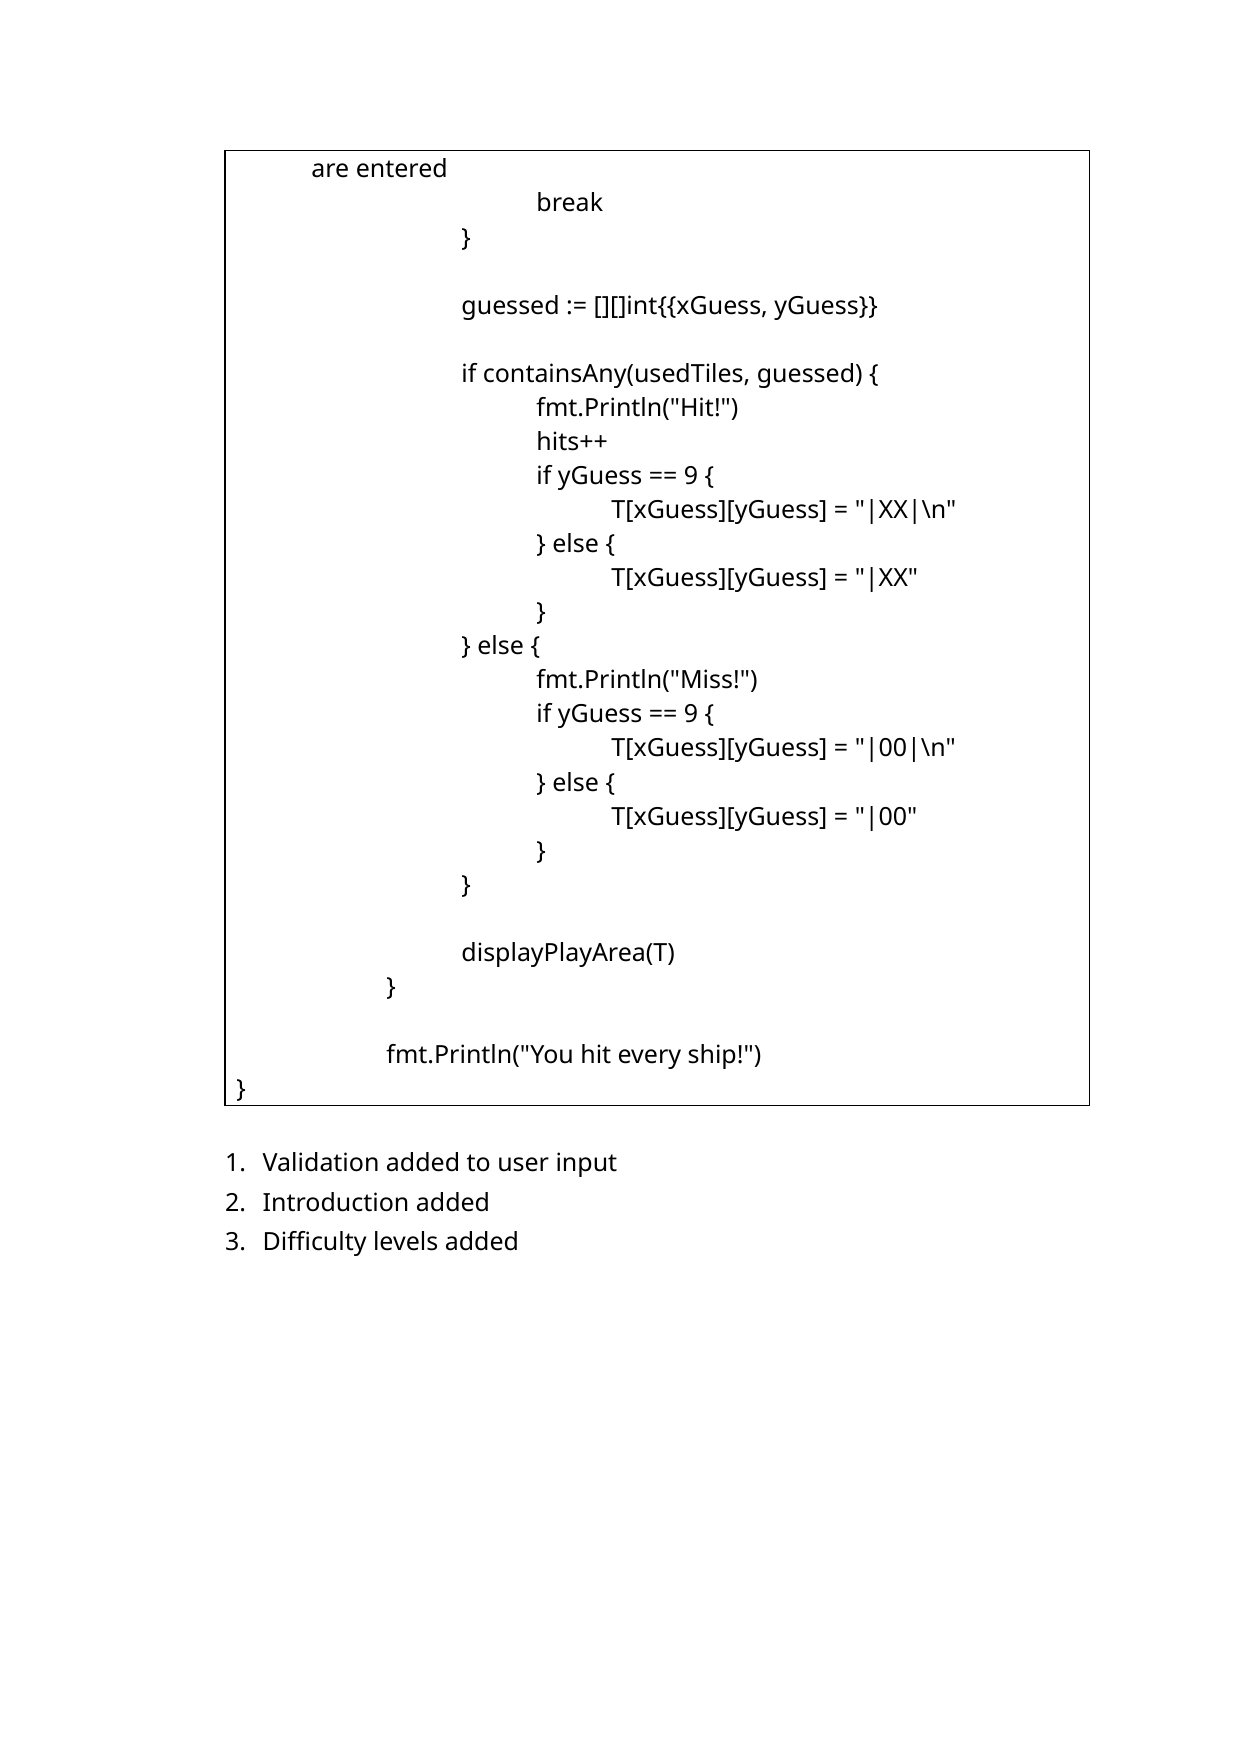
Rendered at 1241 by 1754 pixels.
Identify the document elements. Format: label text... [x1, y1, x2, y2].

list Difficulty levels added [225, 1223, 1090, 1257]
list Introduction added [225, 1184, 1090, 1218]
table_header are entered break } guessed := [][]int{{xGuess, yGuess}} if containsAny(usedTiles, guessed) { fmt.Println("Hit!") hits++ if yGuess == 9 { T[xGuess][yGuess] = "|XX|\n" } else { T[xGuess][yGuess] = "|XX" } } else { fmt.Println("Miss!") if yGuess == 9 { T[xGuess][yGuess] = "|00|\n" } else { T[xGuess][yGuess] = "|00" } } displayPlayArea(T) } fmt.Println("You hit every ship!") } [226, 151, 1089, 1105]
list Validation added to user input [225, 1145, 1090, 1179]
